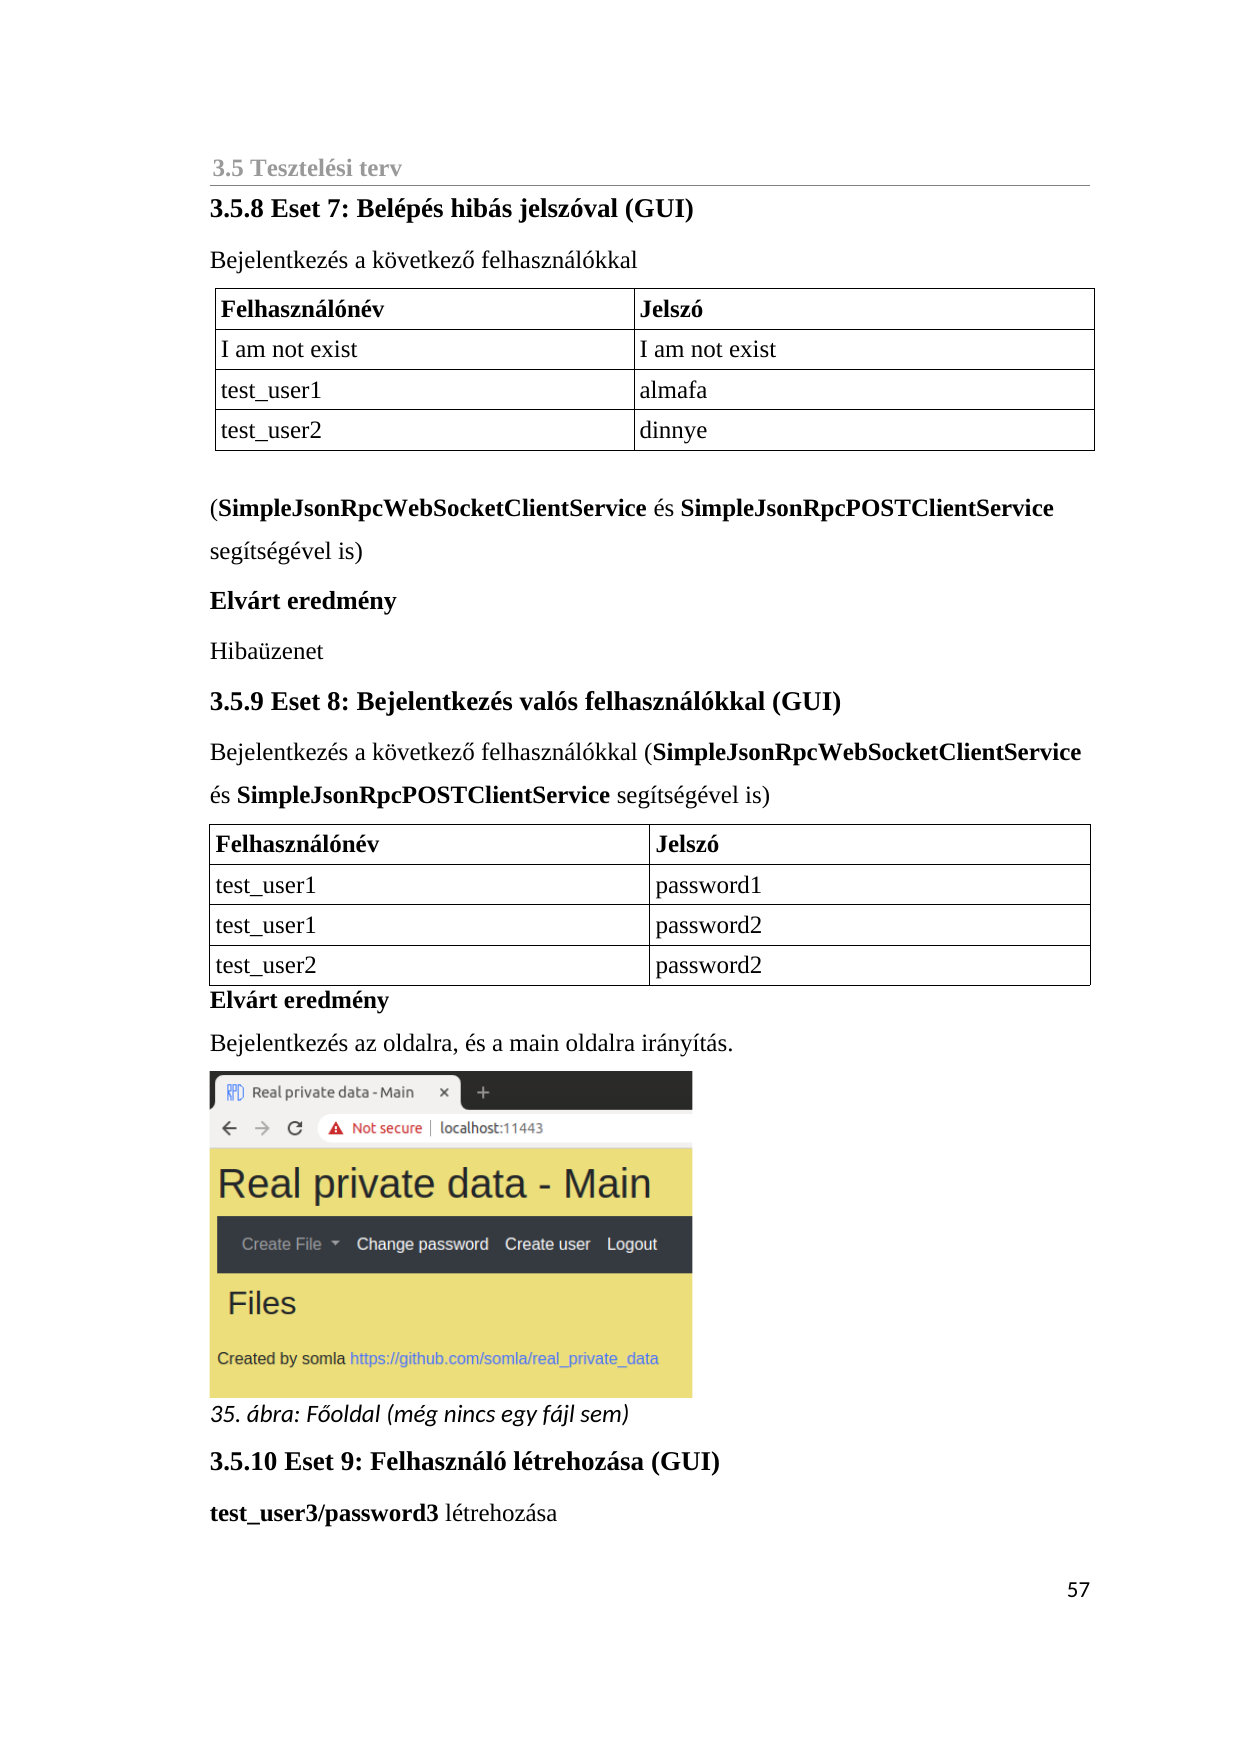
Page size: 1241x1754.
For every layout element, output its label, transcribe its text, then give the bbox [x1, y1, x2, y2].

text Bejelentkezés a következő felhasználókkal [209, 245, 1090, 274]
table_cell I am not exist [216, 330, 634, 369]
subtitle Eset 7: Belépés hibás jelszóval (GUI) [209, 192, 1090, 224]
table_cell I am not exist [635, 330, 1094, 369]
table_cell test_user1 [216, 370, 634, 409]
text Bejelentkezés a következő felhasználókkal (SimpleJsonRpcWebSocketClientService és SimpleJsonRpcPOSTClientService segítségével is) [209, 737, 1090, 809]
table_header Felhasználónév [216, 289, 634, 328]
table_cell password2 [650, 946, 1090, 985]
table_cell dinnye [635, 410, 1094, 449]
table_cell password1 [650, 865, 1090, 904]
picture [209, 1071, 693, 1398]
subtitle Eset 9: Felhasználó létrehozása (GUI) [209, 1077, 1090, 1476]
table_cell almafa [635, 370, 1094, 409]
text Hibaüzenet [209, 636, 1090, 664]
subtitle Elvárt eredmény [209, 585, 1090, 615]
table_header Felhasználónév [210, 825, 649, 864]
text [209, 1059, 692, 1071]
table_header Jelszó [650, 825, 1090, 864]
table_cell test_user1 [210, 865, 649, 904]
text (SimpleJsonRpcWebSocketClientService és SimpleJsonRpcPOSTClientService segítségével is) [209, 493, 1090, 564]
table_header Jelszó [635, 289, 1094, 328]
subtitle Eset 8: Bejelentkezés valós felhasználókkal (GUI) [209, 685, 1090, 716]
table_cell test_user1 [210, 905, 649, 945]
table_cell test_user2 [216, 410, 634, 449]
text test_user3/password3 létrehozása [209, 1498, 1090, 1526]
table_cell test_user2 [210, 946, 649, 985]
table_cell password2 [650, 905, 1090, 945]
subtitle Elvárt eredmény [209, 986, 1090, 1014]
text 35. ábra: Főoldal (még nincs egy fájl sem) [209, 1398, 692, 1428]
text Bejelentkezés az oldalra, és a main oldalra irányítás. [209, 1028, 1090, 1057]
